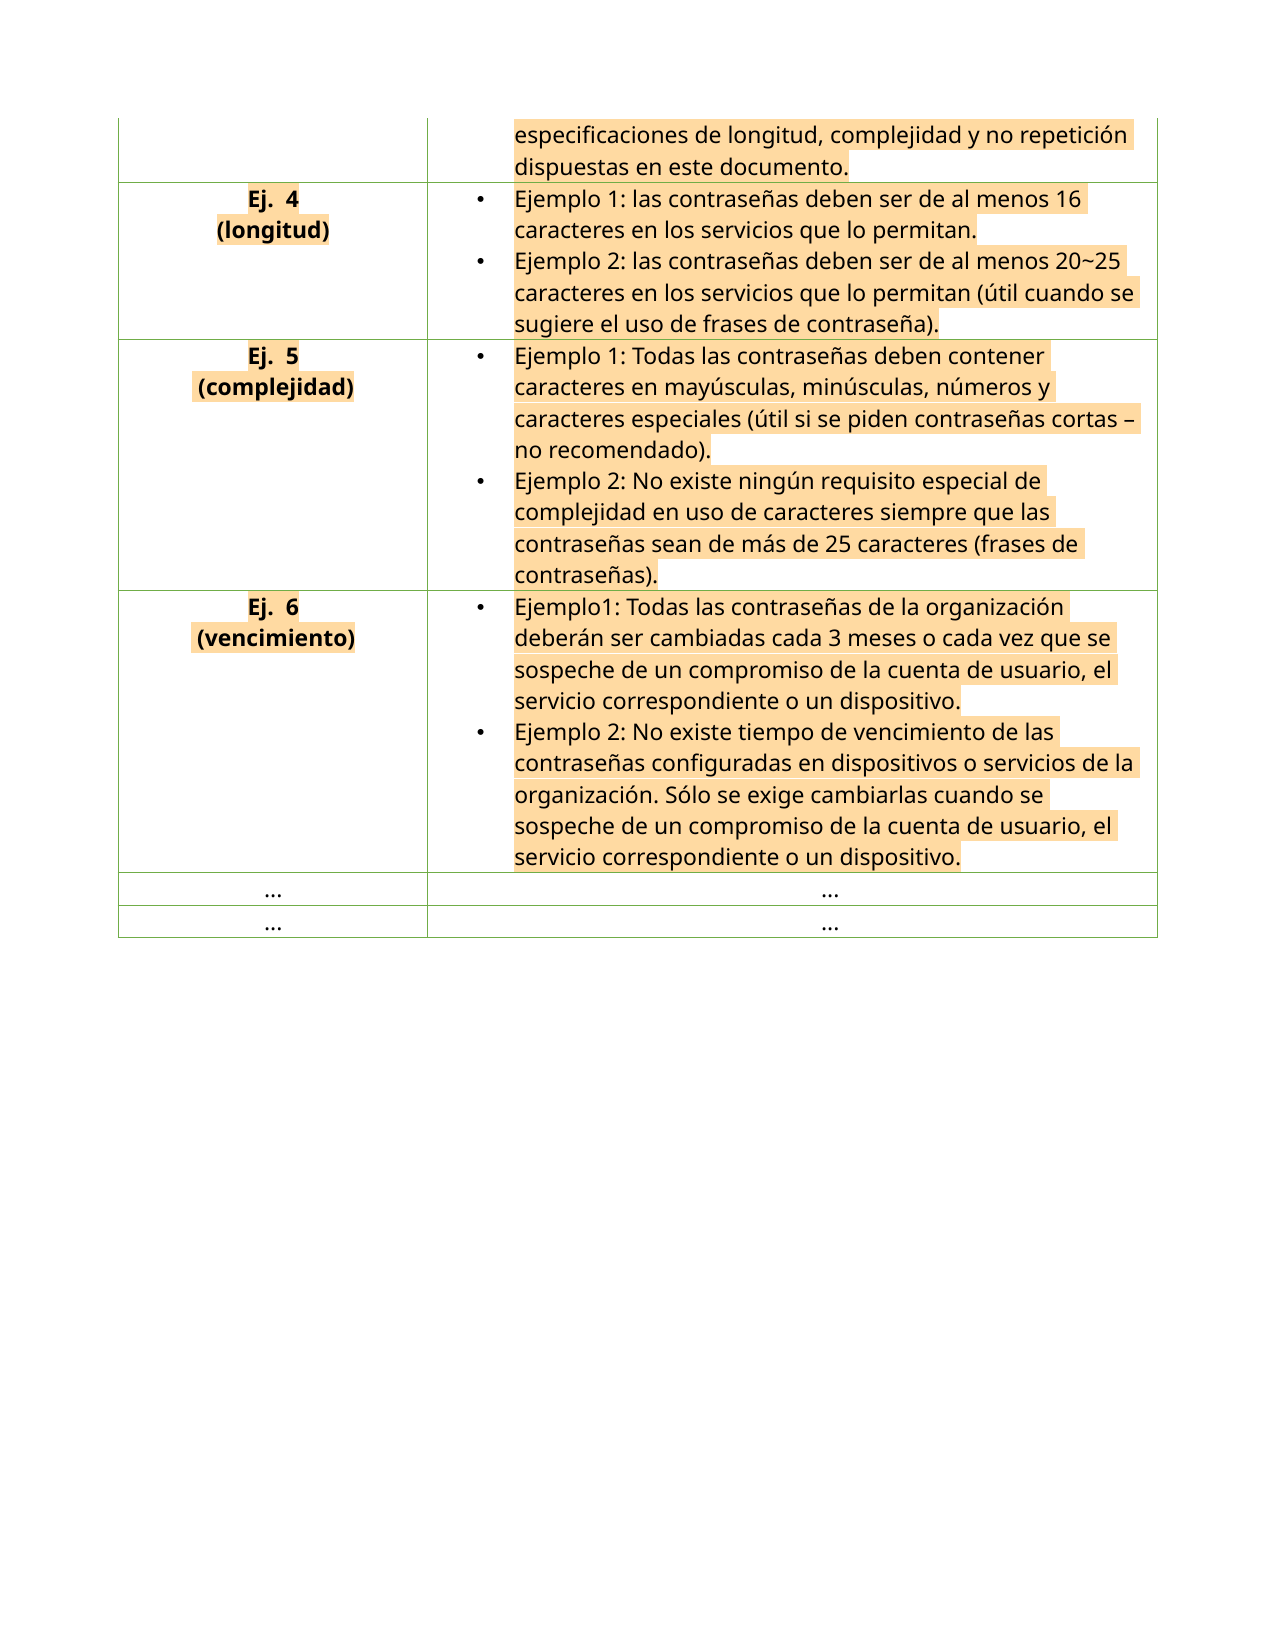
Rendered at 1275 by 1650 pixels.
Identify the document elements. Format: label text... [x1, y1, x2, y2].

table_cell Ej. 6 (vencimiento) [119, 591, 427, 872]
table_cell Ej. 5 (complejidad) [119, 340, 427, 590]
table_cell Ejemplo 1: Todas las contraseñas deben contener caracteres en mayúsculas, minúsculas, números y caracteres especiales (útil si se piden contraseñas cortas – no recomendado). Ejemplo 2: No existe ningún requisito especial de complejidad en uso de caracteres siempre que las contraseñas sean de más de 25 caracteres (frases de contraseñas). [428, 340, 1157, 590]
table_cell ... [119, 873, 427, 904]
table_cell ... [119, 906, 427, 937]
table_cell ... [428, 906, 1157, 937]
table_cell especificaciones de longitud, complejidad y no repetición dispuestas en este documento. [428, 118, 1157, 182]
table_cell Ejemplo 1: las contraseñas deben ser de al menos 16 caracteres en los servicios que lo permitan. Ejemplo 2: las contraseñas deben ser de al menos 20~25 caracteres en los servicios que lo permitan (útil cuando se sugiere el uso de frases de contraseña). [428, 183, 1157, 339]
table_cell Ejemplo1: Todas las contraseñas de la organización deberán ser cambiadas cada 3 meses o cada vez que se sospeche de un compromiso de la cuenta de usuario, el servicio correspondiente o un dispositivo. Ejemplo 2: No existe tiempo de vencimiento de las contraseñas configuradas en dispositivos o servicios de la organización. Sólo se exige cambiarlas cuando se sospeche de un compromiso de la cuenta de usuario, el servicio correspondiente o un dispositivo. [428, 591, 1157, 872]
table_cell Ej. 4 (longitud) [119, 183, 427, 339]
table_cell [119, 118, 427, 182]
table_cell ... [428, 873, 1157, 904]
